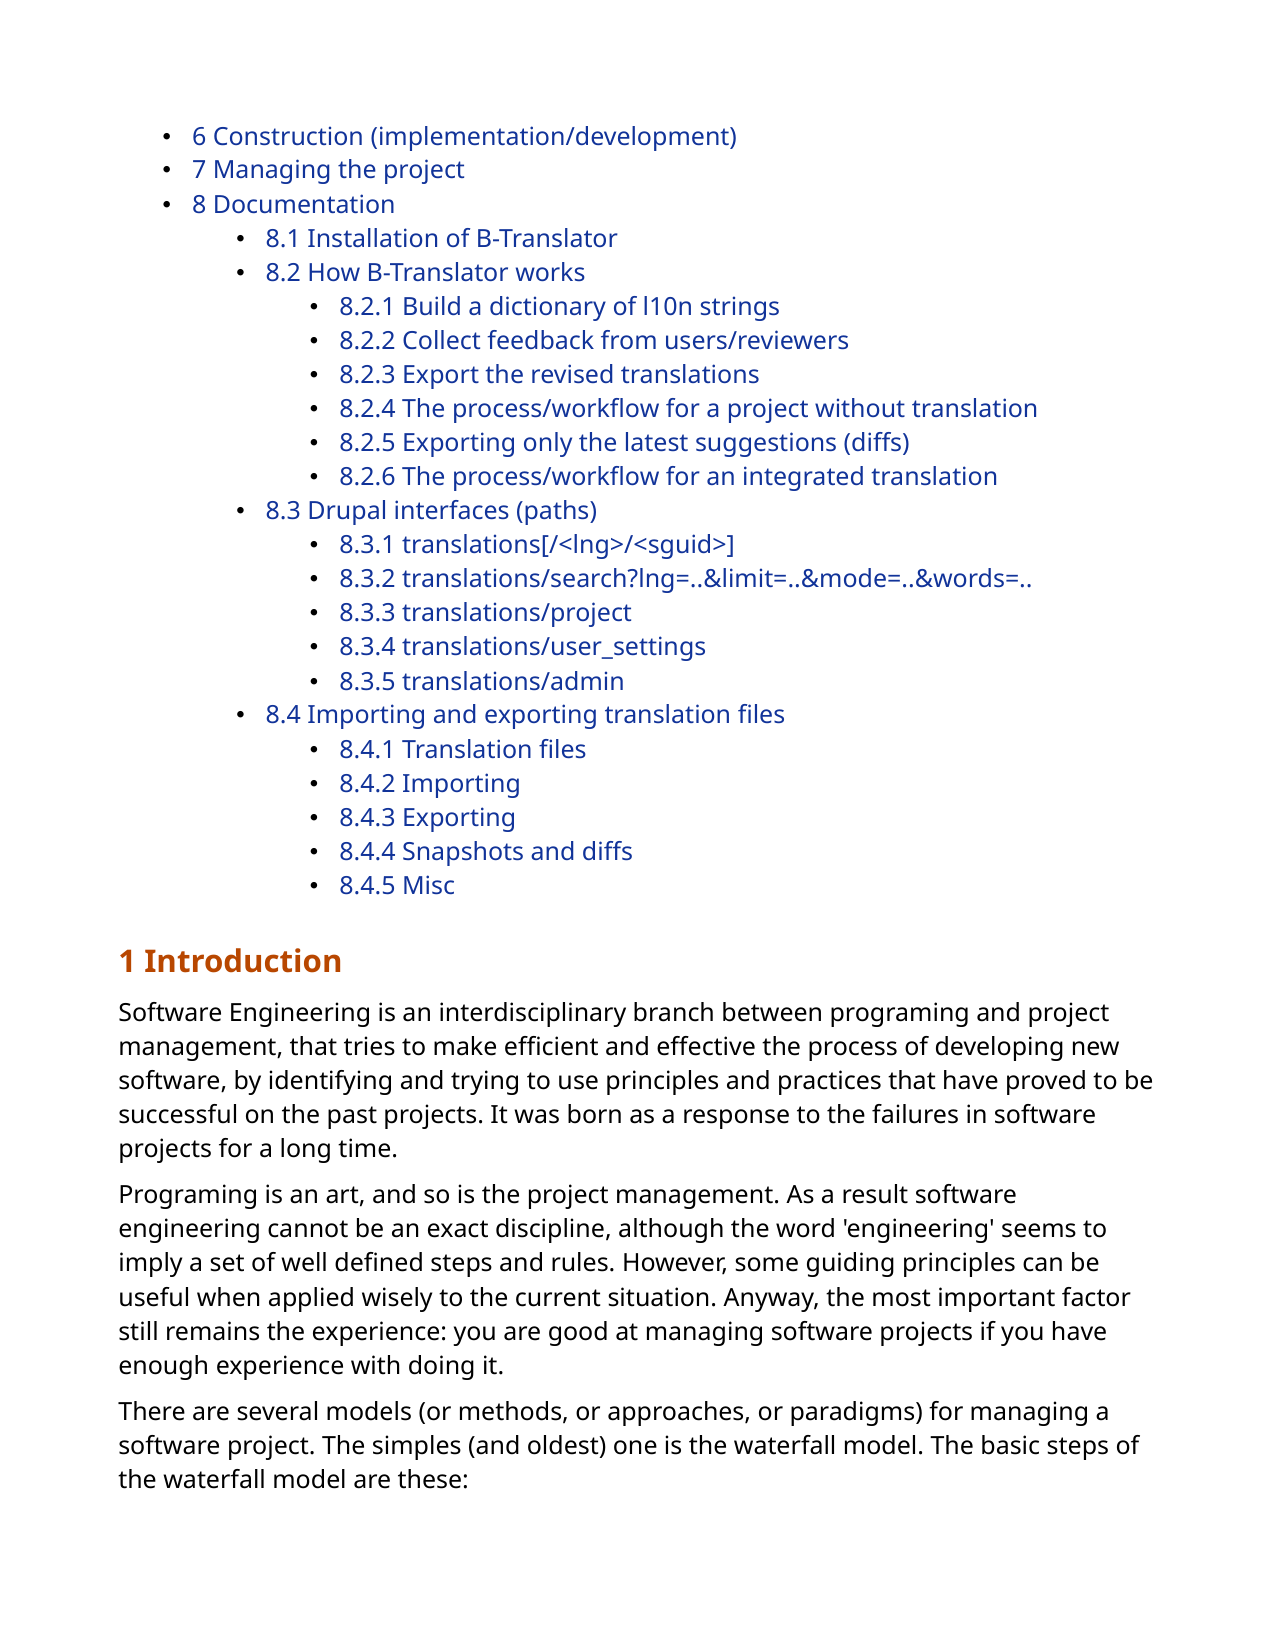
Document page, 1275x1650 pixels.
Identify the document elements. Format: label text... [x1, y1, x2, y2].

list 8.2.3 Export the revised translations [309, 357, 1157, 391]
list 8.2 How B-Translator works [236, 254, 1157, 288]
list 8.2.5 Exporting only the latest suggestions (diffs) [309, 425, 1157, 459]
list 8.3.5 translations/admin [309, 663, 1157, 697]
list 8.2.1 Build a dictionary of l10n strings [309, 288, 1157, 322]
subtitle 1 Introduction [118, 939, 1157, 982]
list 8 Documentation [162, 186, 1157, 220]
list 8.2.4 The process/workflow for a project without translation [309, 391, 1157, 425]
list 8.4.4 Snapshots and diffs [309, 833, 1157, 867]
list 8.4.1 Translation files [309, 731, 1157, 765]
list 8.2.2 Collect feedback from users/reviewers [309, 322, 1157, 357]
list 8.2.6 The process/workflow for an integrated translation [309, 459, 1157, 493]
text Software Engineering is an interdisciplinary branch between programing and project management, that tries to make efficient and effective the process of developing new software, by identifying and trying to use principles and practices that have proved to be successful on the past projects. It was born as a response to the failures in software projects for a long time. [118, 994, 1157, 1164]
list 8.3.2 translations/search?lng=..&limit=..&mode=..&words=.. [309, 561, 1157, 595]
text Programing is an art, and so is the project management. As a result software engineering cannot be an exact discipline, although the word 'engineering' seems to imply a set of well defined steps and rules. However, some guiding principles can be useful when applied wisely to the current situation. Anyway, the most important factor still remains the experience: you are good at managing software projects if you have enough experience with doing it. [118, 1177, 1157, 1381]
text There are several models (or methods, or approaches, or paradigms) for managing a software project. The simples (and oldest) one is the waterfall model. The basic steps of the waterfall model are these: [118, 1394, 1157, 1496]
list 8.1 Installation of B-Translator [236, 220, 1157, 254]
list 8.4.5 Misc [309, 867, 1157, 902]
list 8.4.3 Exporting [309, 799, 1157, 833]
list 8.4 Importing and exporting translation files [236, 697, 1157, 731]
list 7 Managing the project [162, 152, 1157, 186]
list 8.4.2 Importing [309, 765, 1157, 799]
list 8.3.3 translations/project [309, 595, 1157, 629]
list 8.3.1 translations[/<lng>/<sguid>] [309, 527, 1157, 561]
list 6 Construction (implementation/development) [162, 118, 1157, 152]
list 8.3 Drupal interfaces (paths) [236, 493, 1157, 527]
list 8.3.4 translations/user_settings [309, 629, 1157, 663]
